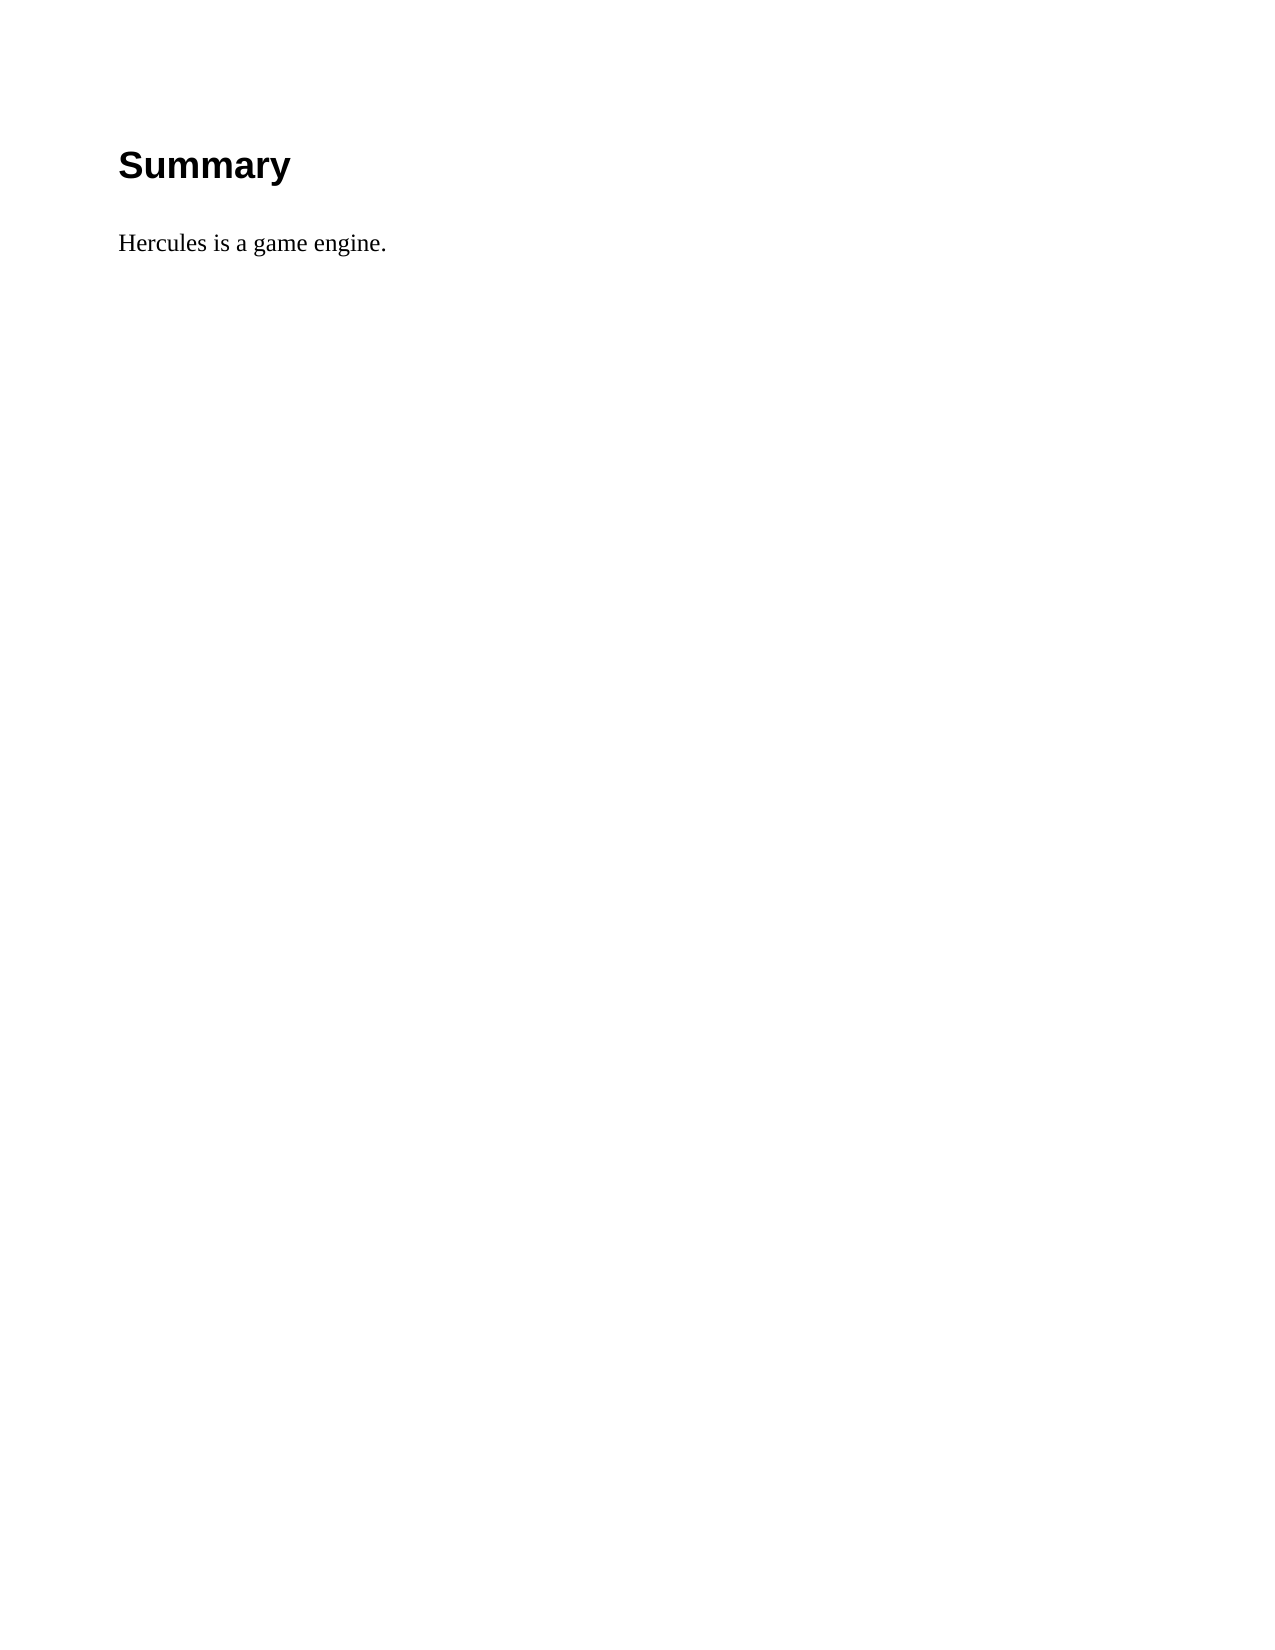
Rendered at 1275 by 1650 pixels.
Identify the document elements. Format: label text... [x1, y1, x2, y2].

subtitle Summary [118, 143, 1157, 187]
text Hercules is a game engine. [118, 228, 1157, 257]
